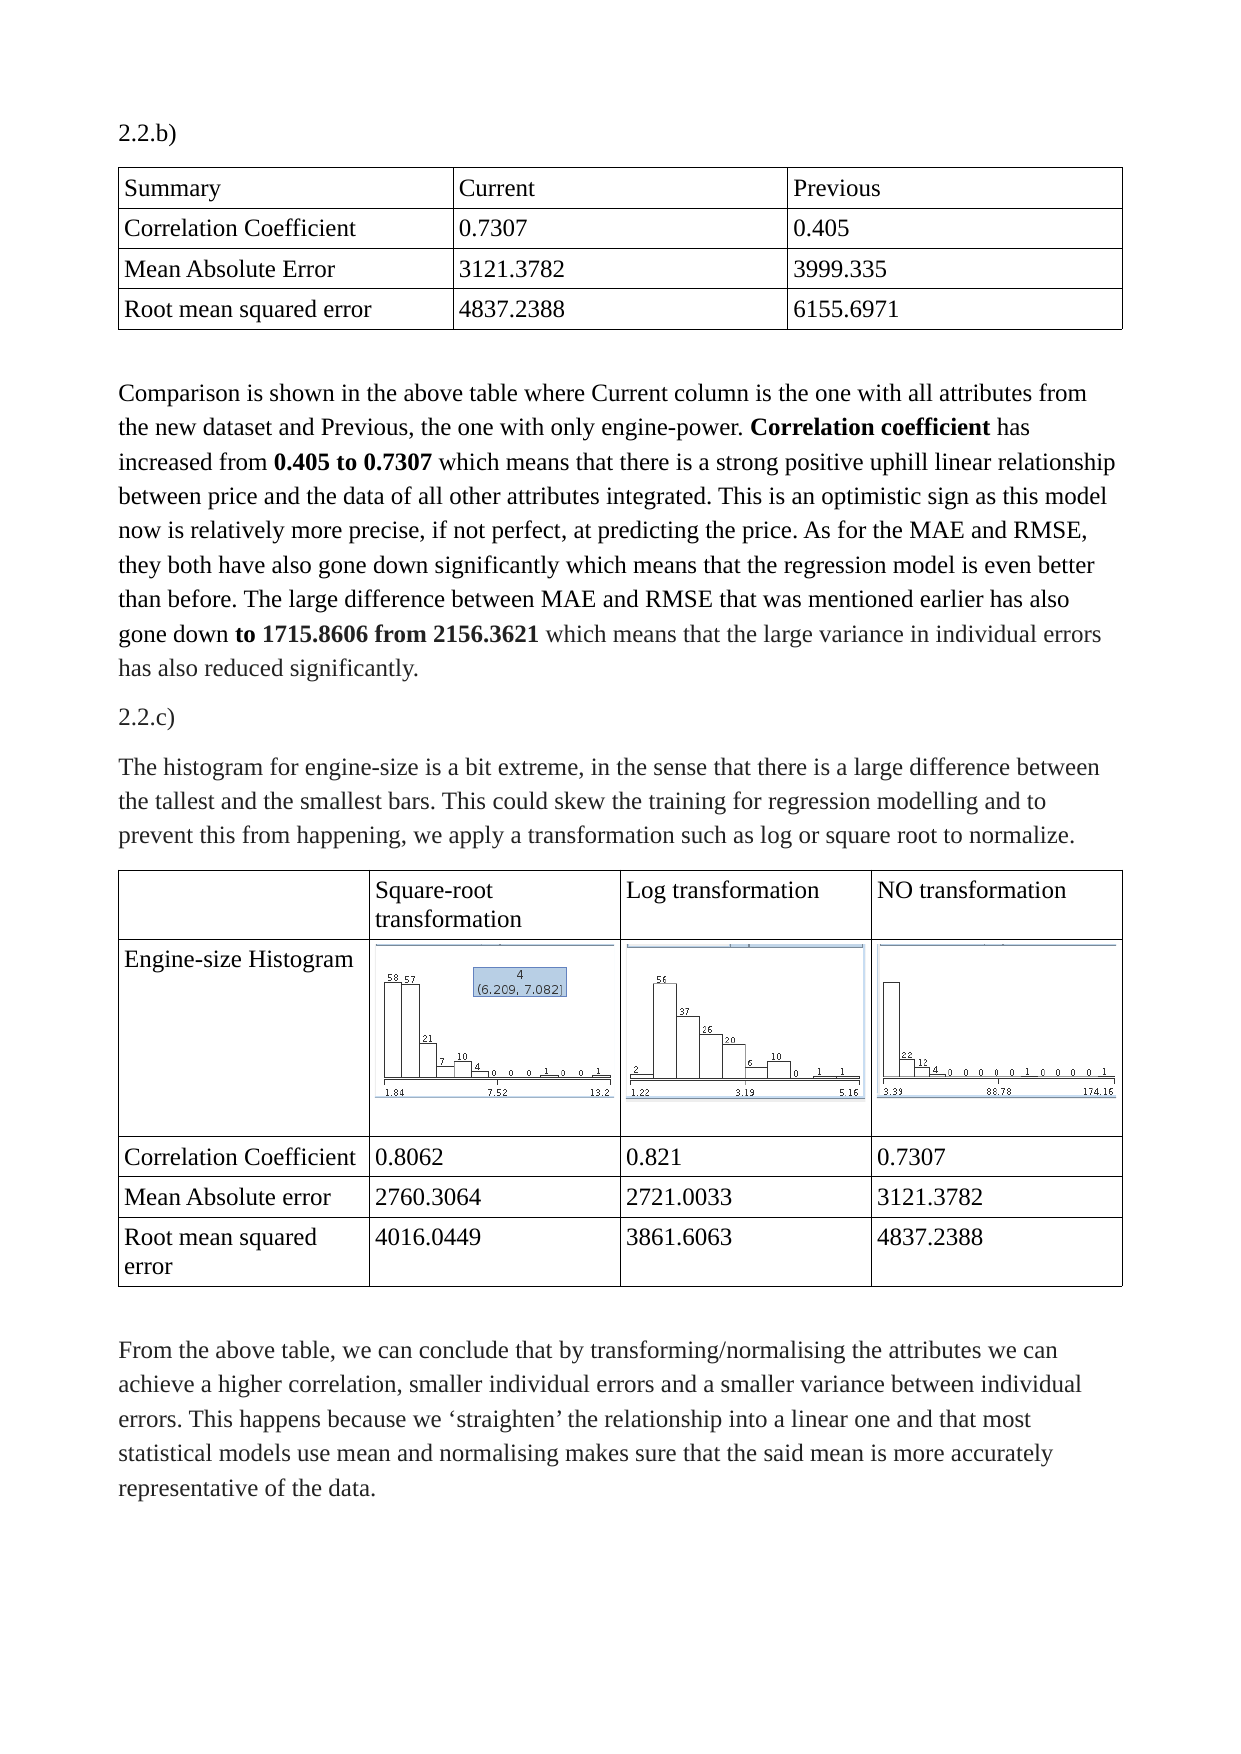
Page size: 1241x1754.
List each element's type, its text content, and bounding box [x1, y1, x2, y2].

table_cell 6155.6971 [788, 289, 1122, 328]
table_cell [370, 940, 620, 944]
table_cell 3999.335 [788, 249, 1122, 288]
table_cell 2721.0033 [621, 1177, 871, 1217]
text Comparison is shown in the above table where Current column is the one with all attributes from the new dataset and Previous, the one with only engine-power. Correlation coefficient has increased from 0.405 to 0.7307 which means that there is a strong positive uphill linear relationship between price and the data of all other attributes integrated. This is an optimistic sign as this model now is relatively more precise, if not perfect, at predicting the price. As for the MAE and RMSE, they both have also gone down significantly which means that the regression model is even better than before. The large difference between MAE and RMSE that was mentioned earlier has also gone down to 1715.8606 from 2156.3621 which means that the large variance in individual errors has also reduced significantly. [118, 378, 1122, 682]
picture [374, 944, 615, 1098]
table_cell 4837.2388 [872, 1218, 1122, 1286]
picture [625, 944, 866, 1102]
table_cell 3861.6063 [621, 1218, 871, 1286]
table_cell [872, 945, 1122, 1136]
table_header Log transformation [621, 871, 871, 939]
table_cell 0.7307 [454, 209, 787, 248]
table_cell 3121.3782 [454, 249, 787, 288]
text 2.2.c) [118, 702, 1122, 731]
text The histogram for engine-size is a bit extreme, in the sense that there is a large difference between the tallest and the smallest bars. This could skew the training for regression modelling and to prevent this from happening, we apply a transformation such as log or square root to normalize. [118, 752, 1122, 849]
table_cell [621, 940, 871, 944]
table_cell 4016.0449 [370, 1218, 620, 1286]
table_cell Mean Absolute error [119, 1177, 369, 1217]
table_cell 4837.2388 [454, 289, 787, 328]
table_header Summary [119, 168, 453, 207]
table_cell 0.405 [788, 209, 1122, 248]
table_cell Root mean squared error [119, 289, 453, 328]
table_header Current [454, 168, 787, 207]
table_header NO transformation [872, 871, 1122, 939]
table_cell 2760.3064 [370, 1177, 620, 1217]
table_cell 0.821 [621, 1137, 871, 1176]
table_cell [621, 945, 871, 1136]
table_cell Correlation Coefficient [119, 1137, 369, 1176]
table_cell [370, 945, 620, 1136]
table_cell Engine-size Histogram [119, 940, 369, 1136]
table_cell 0.7307 [872, 1137, 1122, 1176]
picture [876, 944, 1117, 1099]
text From the above table, we can conclude that by transforming/normalising the attributes we can achieve a higher correlation, smaller individual errors and a smaller variance between individual errors. This happens because we ‘straighten’ the relationship into a linear one and that most statistical models use mean and normalising makes sure that the said mean is more accurately representative of the data. [118, 1335, 1122, 1502]
table_header [119, 871, 369, 939]
table_cell Mean Absolute Error [119, 249, 453, 288]
table_cell 3121.3782 [872, 1177, 1122, 1217]
table_cell [872, 940, 1122, 944]
table_cell Root mean squared error [119, 1218, 369, 1286]
table_cell Correlation Coefficient [119, 209, 453, 248]
table_header Previous [788, 168, 1122, 207]
table_cell 0.8062 [370, 1137, 620, 1176]
table_header Square-root transformation [370, 871, 620, 939]
text 2.2.b) [118, 118, 1122, 147]
